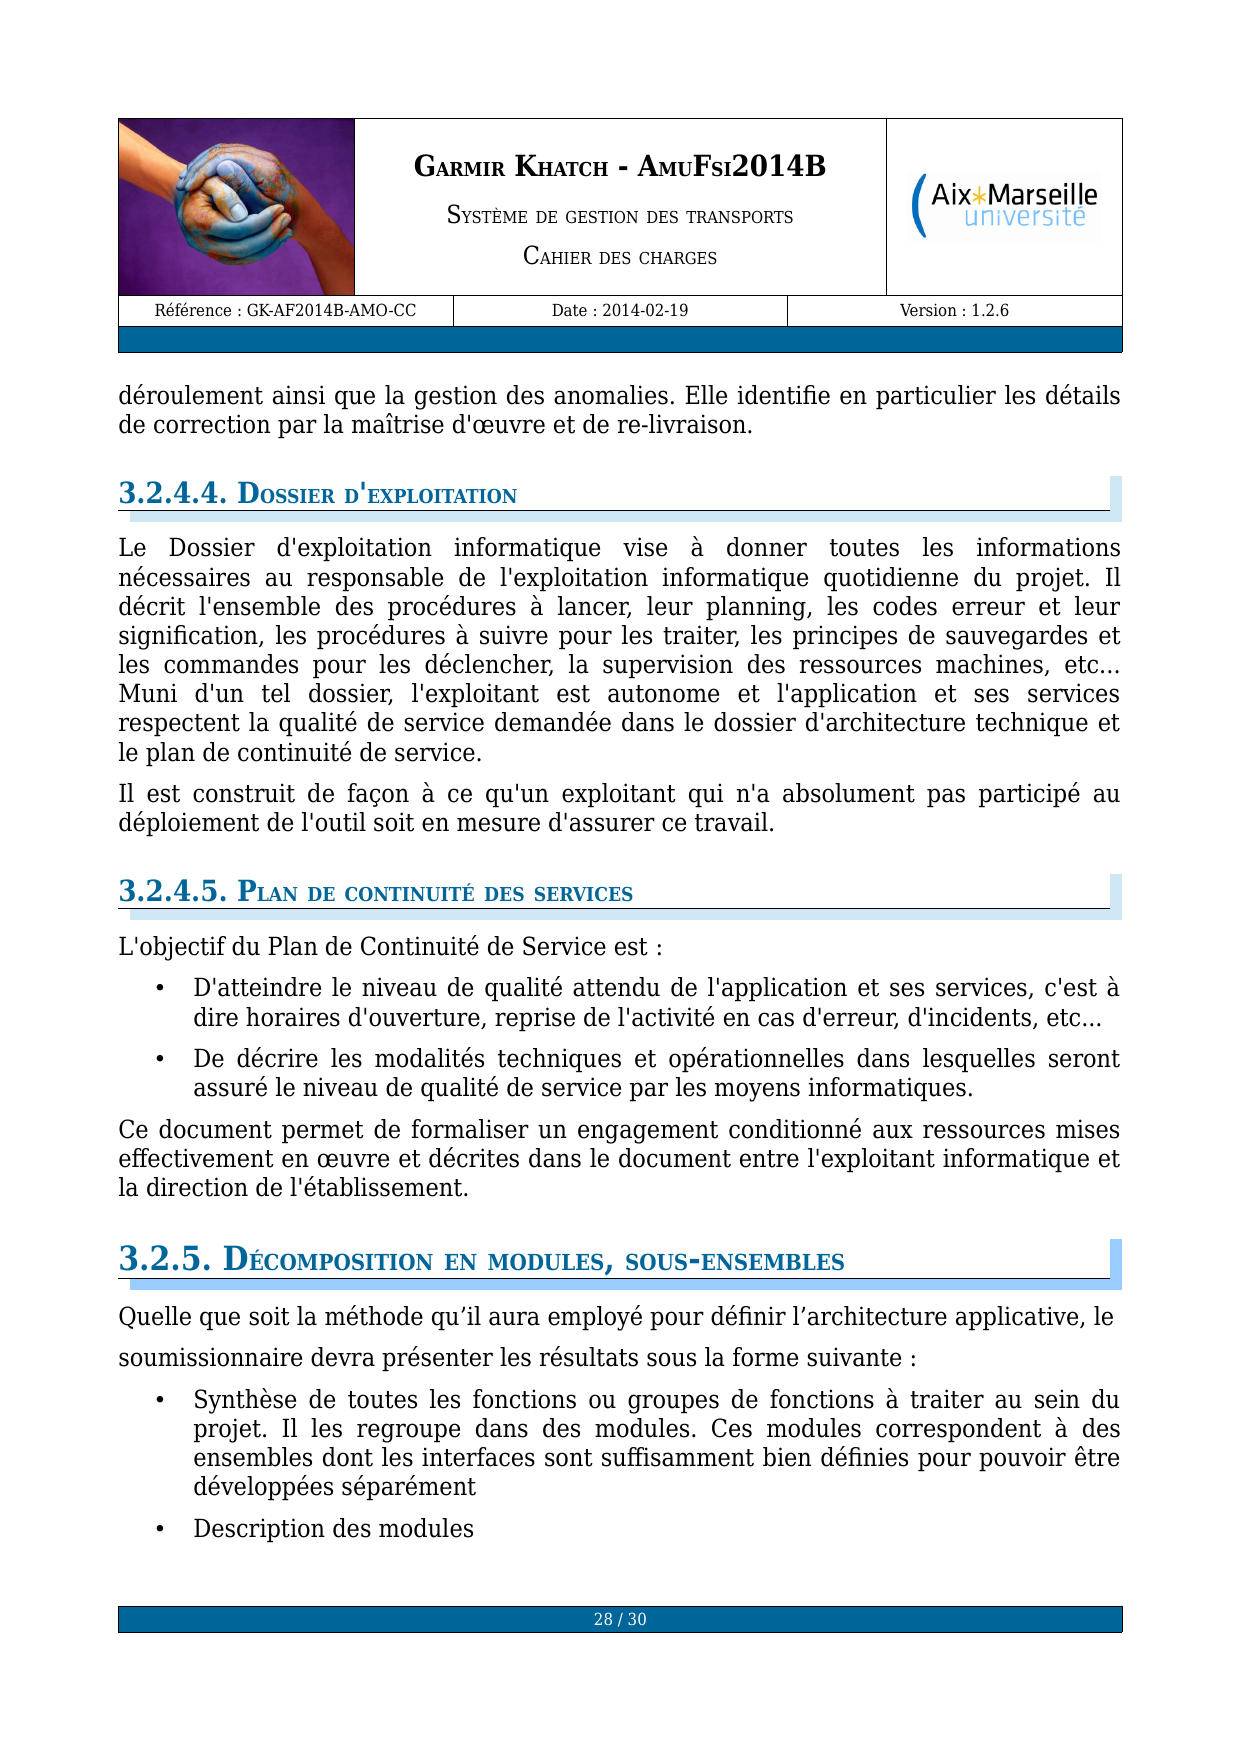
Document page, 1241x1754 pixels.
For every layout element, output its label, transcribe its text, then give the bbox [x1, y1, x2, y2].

list D'atteindre le niveau de qualité attendu de l'application et ses services, c'est à dire horaires d'ouverture, reprise de l'activité en cas d'erreur, d'incidents, etc... [156, 973, 1122, 1032]
subtitle Décomposition en modules, sous-ensembles [118, 1239, 1110, 1278]
subtitle Plan de continuité des services [118, 874, 1110, 908]
text Il est construit de façon à ce qu'un exploitant qui n'a absolument pas participé au déploiement de l'outil soit en mesure d'assurer ce travail. [118, 779, 1122, 838]
list De décrire les modalités techniques et opérationnelles dans lesquelles seront assuré le niveau de qualité de service par les moyens informatiques. [156, 1044, 1122, 1103]
picture [887, 126, 1122, 288]
subtitle Dossier d'exploitation [118, 476, 1110, 510]
text soumissionnaire devra présenter les résultats sous la forme suivante : [118, 1343, 1122, 1372]
text Quelle que soit la méthode qu’il aura employé pour définir l’architecture applicative, le [118, 1302, 1122, 1331]
text déroulement ainsi que la gestion des anomalies. Elle identifie en particulier les détails de correction par la maîtrise d'œuvre et de re-livraison. [118, 381, 1122, 439]
text L'objectif du Plan de Continuité de Service est : [118, 932, 1122, 961]
list Synthèse de toutes les fonctions ou groupes de fonctions à traiter au sein du projet. Il les regroupe dans des modules. Ces modules correspondent à des ensembles dont les interfaces sont suffisamment bien définies pour pouvoir être développées séparément [156, 1385, 1122, 1502]
text Ce document permet de formaliser un engagement conditionné aux ressources mises effectivement en œuvre et décrites dans le document entre l'exploitant informatique et la direction de l'établissement. [118, 1115, 1122, 1203]
list Description des modules [156, 1514, 1122, 1543]
text Le Dossier d'exploitation informatique vise à donner toutes les informations nécessaires au responsable de l'exploitation informatique quotidienne du projet. Il décrit l'ensemble des procédures à lancer, leur planning, les codes erreur et leur signification, les procédures à suivre pour les traiter, les principes de sauvegardes et les commandes pour les déclencher, la supervision des ressources machines, etc... Muni d'un tel dossier, l'exploitant est autonome et l'application et ses services respectent la qualité de service demandée dans le dossier d'architecture technique et le plan de continuité de service. [118, 534, 1122, 767]
picture [119, 119, 354, 295]
